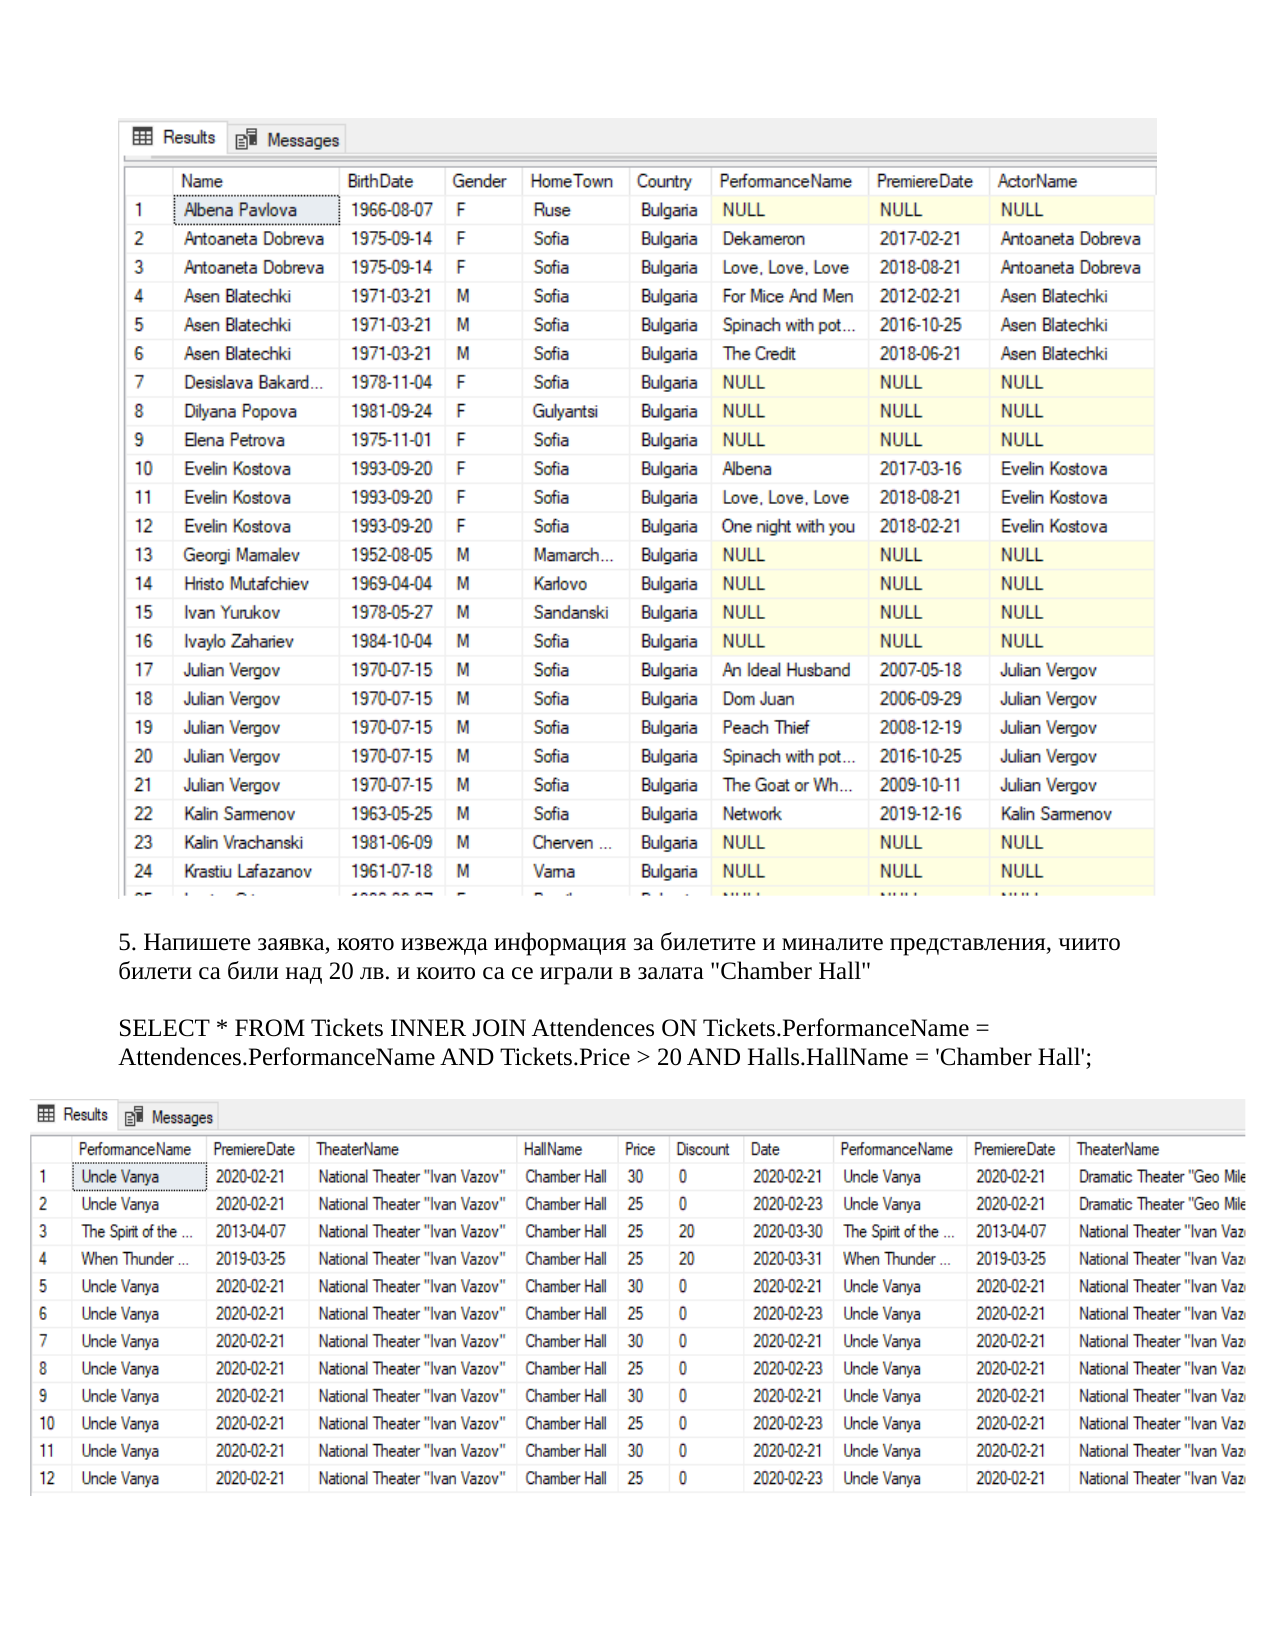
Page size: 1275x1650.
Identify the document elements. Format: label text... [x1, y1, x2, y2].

text 5. Напишете заявка, която извежда информация за билетите и миналите представления, чиито билети са били над 20 лв. и които са се играли в залата "Chamber Hall" [118, 927, 1157, 984]
picture [29, 1099, 1246, 1496]
picture [118, 118, 1157, 899]
text SELECT * FROM Tickets INNER JOIN Attendences ON Tickets.PerformanceName = Attendences.PerformanceName AND Tickets.Price > 20 AND Halls.HallName = 'Chamber Hall'; [118, 1013, 1157, 1071]
